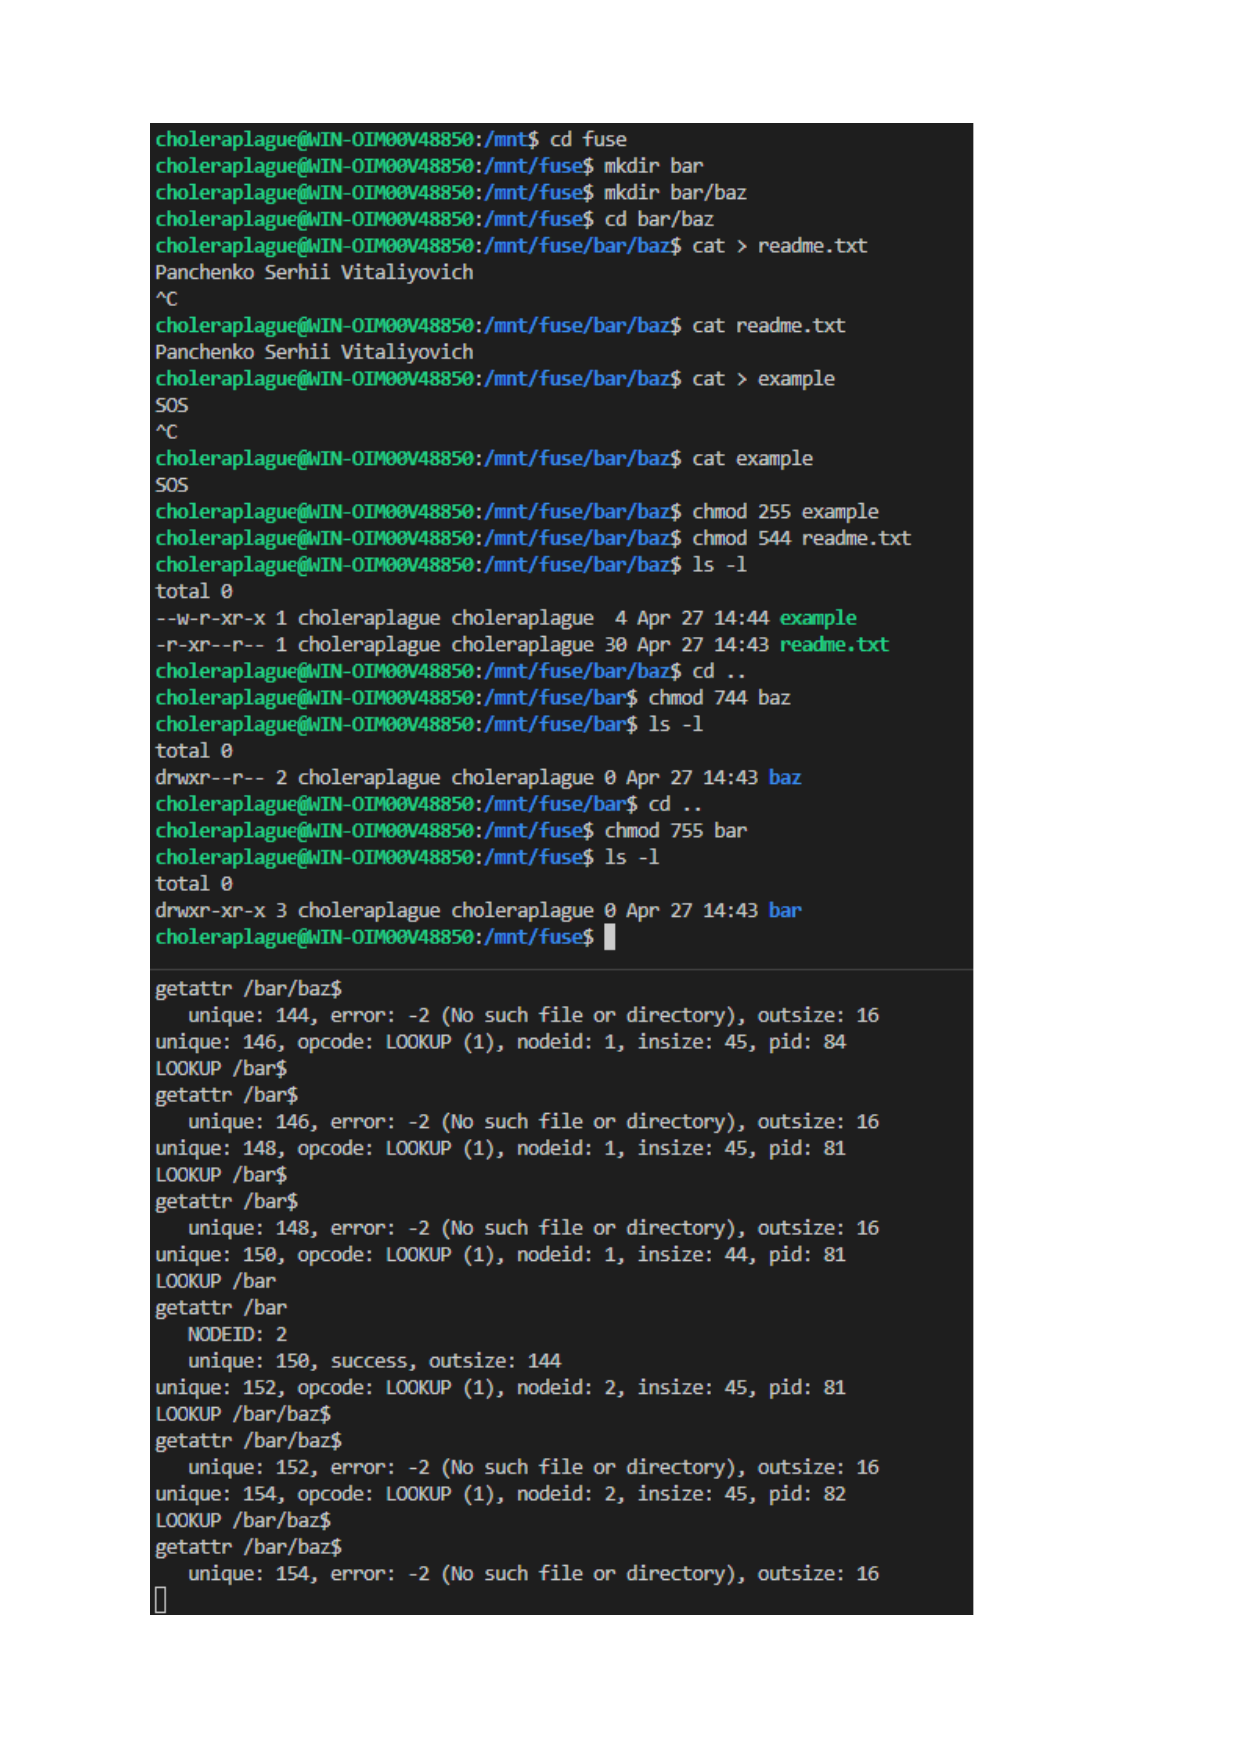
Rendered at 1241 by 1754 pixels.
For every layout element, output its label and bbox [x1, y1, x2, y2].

picture [150, 123, 974, 1615]
